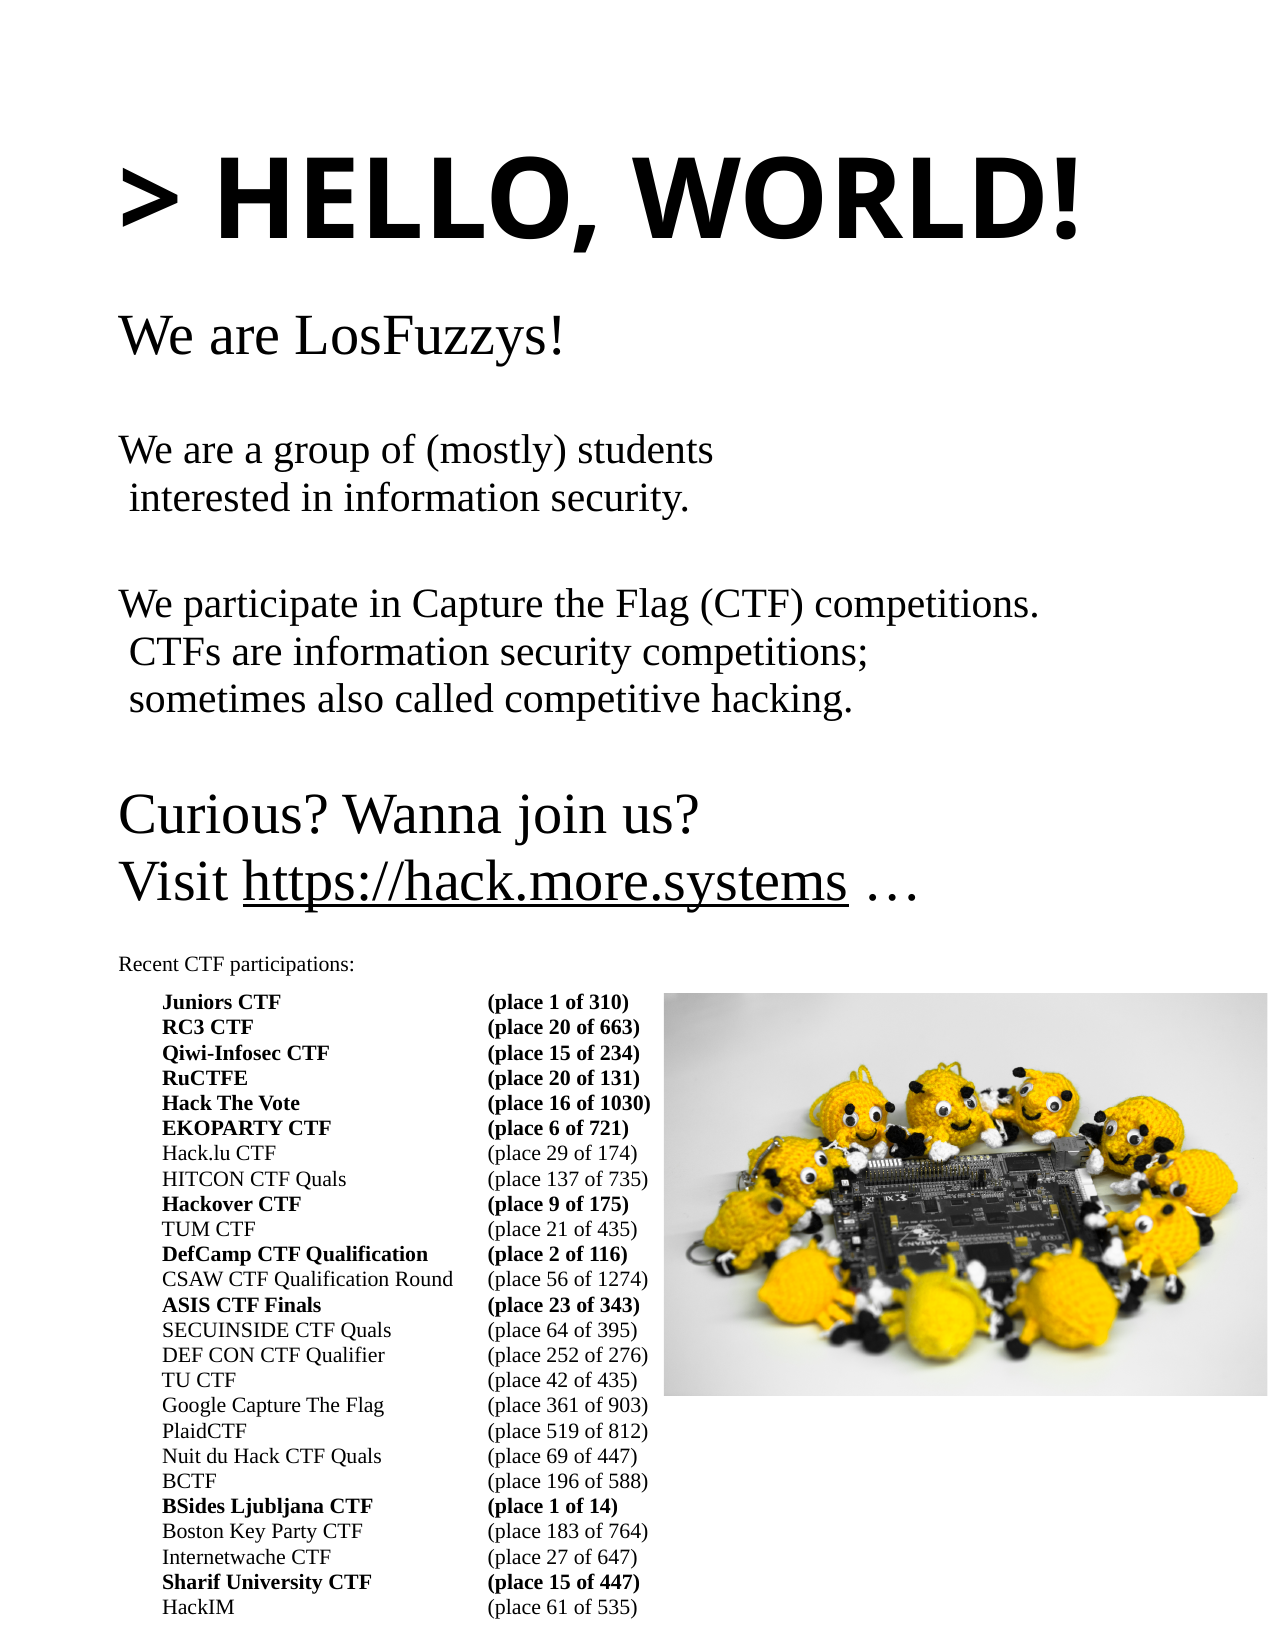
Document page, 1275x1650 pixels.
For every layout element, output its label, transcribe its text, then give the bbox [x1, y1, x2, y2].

text DefCamp CTF Qualification (place 2 of 116) [118, 1241, 663, 1266]
text BSides Ljubljana CTF (place 1 of 14) [118, 1493, 1157, 1518]
text Internetwache CTF (place 27 of 647) [118, 1544, 1157, 1569]
text PlaidCTF (place 519 of 812) [118, 1418, 1157, 1443]
text interested in information security. [118, 473, 1157, 521]
text CTFs are information security competitions; [118, 626, 1157, 674]
text Qiwi-Infosec CTF (place 15 of 234) [118, 1039, 663, 1065]
text Curious? Wanna join us? [118, 779, 1157, 846]
text TUM CTF (place 21 of 435) [118, 1216, 663, 1241]
picture [663, 993, 1268, 1396]
text > HELLO, WORLD! [118, 118, 1157, 271]
text Juniors CTF (place 1 of 310) [118, 989, 1157, 1014]
text SECUINSIDE CTF Quals (place 64 of 395) [118, 1317, 663, 1342]
text ASIS CTF Finals (place 23 of 343) [118, 1292, 663, 1317]
text EKOPARTY CTF (place 6 of 721) Hack.lu CTF (place 29 of 174) HITCON CTF Quals (place 137 of 735) [118, 1115, 663, 1191]
text Visit https://hack.more.systems … [118, 846, 1157, 913]
text Recent CTF participations: [118, 913, 1157, 976]
text Google Capture The Flag (place 361 of 903) [118, 1392, 1157, 1418]
text Hackover CTF (place 9 of 175) [118, 1191, 663, 1216]
text Boston Key Party CTF (place 183 of 764) [118, 1518, 1157, 1544]
text We participate in Capture the Flag (CTF) competitions. [118, 578, 1157, 626]
text We are a group of (mostly) students [118, 425, 1157, 473]
text Sharif University CTF (place 15 of 447) [118, 1569, 1157, 1594]
text HackIM (place 61 of 535) [118, 1594, 1157, 1619]
text TU CTF (place 42 of 435) [118, 1367, 663, 1392]
text BCTF (place 196 of 588) [118, 1468, 1157, 1493]
text RuCTFE (place 20 of 131) [118, 1065, 663, 1090]
text CSAW CTF Qualification Round (place 56 of 1274) [118, 1266, 663, 1292]
text We are LosFuzzys! [118, 300, 1157, 367]
text Hack The Vote (place 16 of 1030) [118, 1090, 663, 1115]
text DEF CON CTF Qualifier (place 252 of 276) [118, 1342, 663, 1367]
text RC3 CTF (place 20 of 663) [118, 1014, 663, 1039]
text Nuit du Hack CTF Quals (place 69 of 447) [118, 1443, 1157, 1468]
text sometimes also called competitive hacking. [118, 674, 1157, 722]
